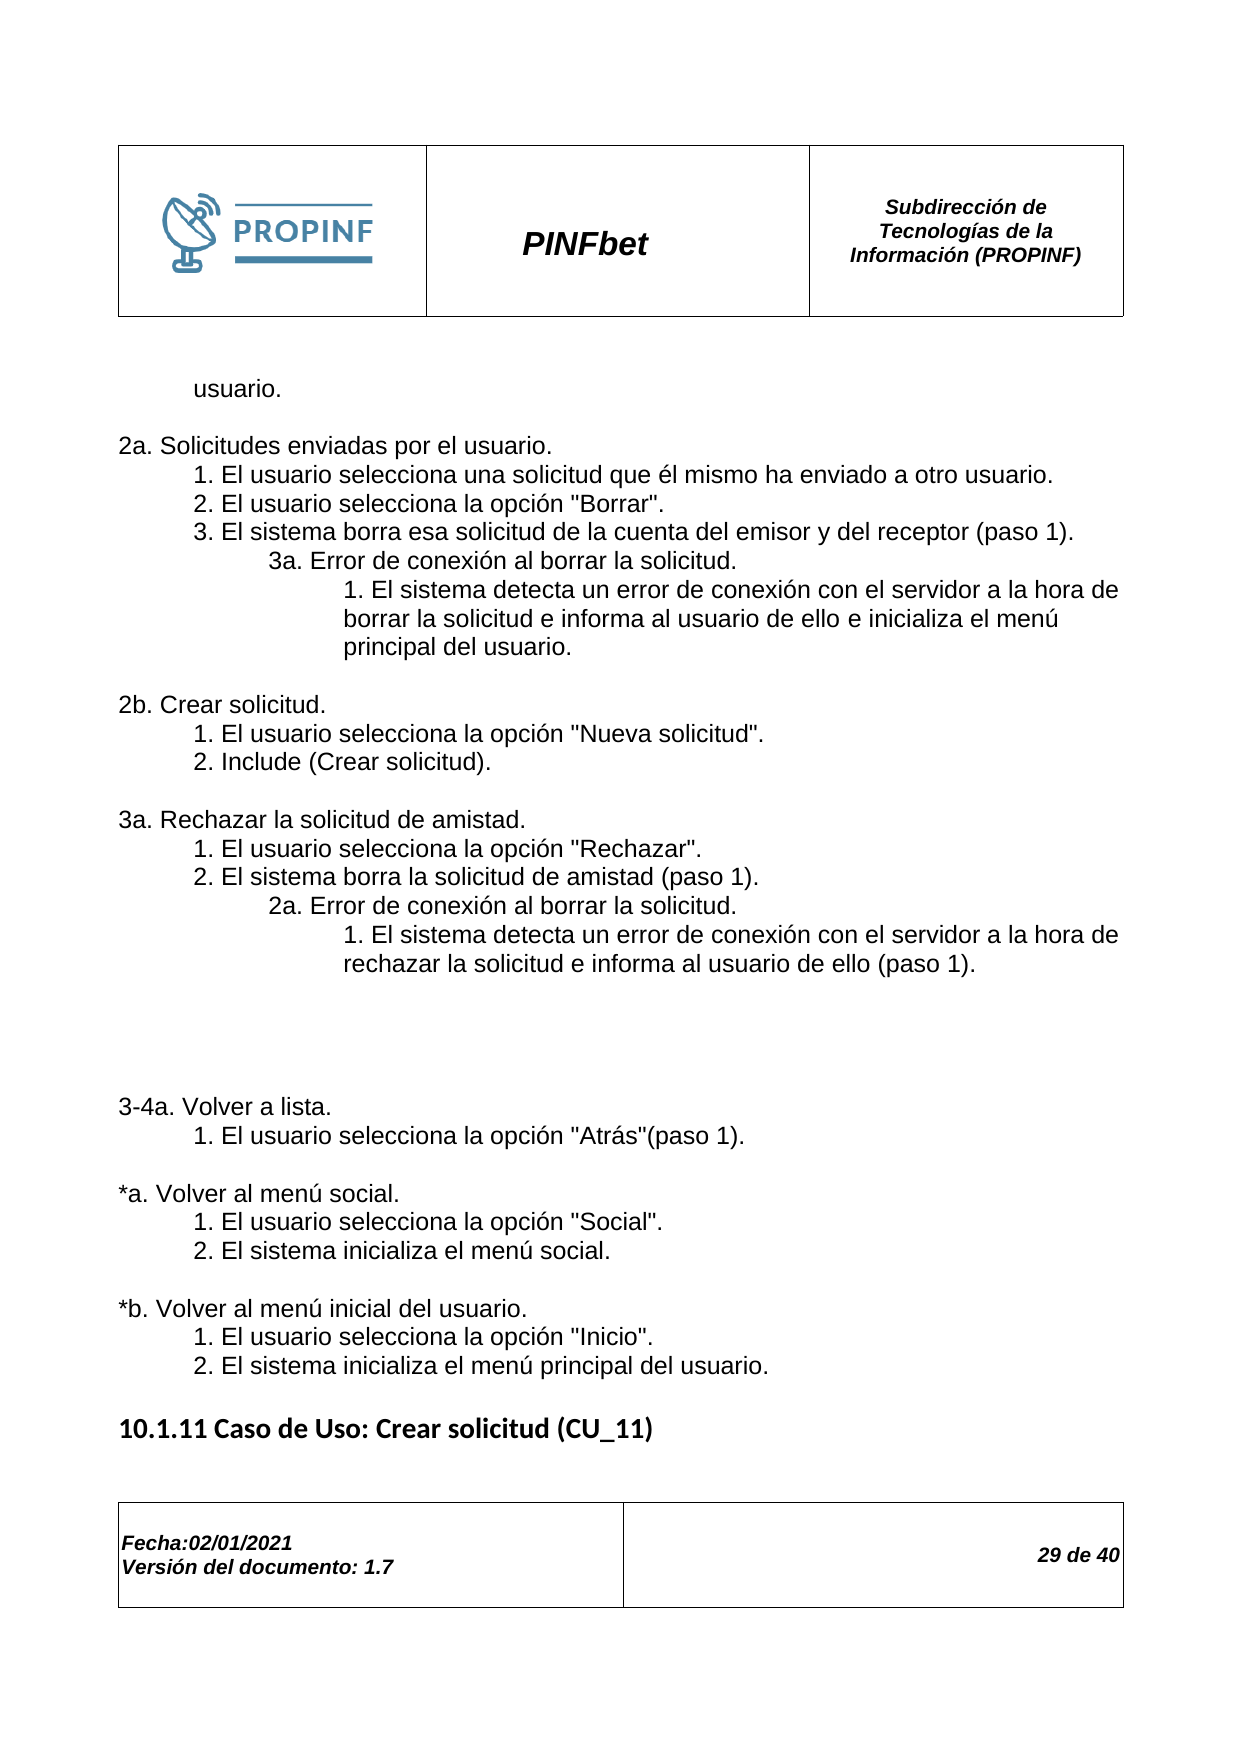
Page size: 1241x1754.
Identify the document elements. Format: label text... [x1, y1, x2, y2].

text 1. El sistema detecta un error de conexión con el servidor a la hora de rechazar la solicitud e informa al usuario de ello (paso 1). [118, 920, 1122, 977]
text usuario. [118, 374, 1122, 402]
text 1. El usuario selecciona la opción "Rechazar". [118, 834, 1122, 862]
text 3. El sistema borra esa solicitud de la cuenta del emisor y del receptor (paso 1). [118, 517, 1122, 546]
text 2a. Error de conexión al borrar la solicitud. [118, 891, 1122, 920]
text 10.1.11 Caso de Uso: Crear solicitud (CU_11) [118, 1410, 1122, 1446]
text 1. El usuario selecciona la opción "Nueva solicitud". [118, 719, 1122, 747]
text *b. Volver al menú inicial del usuario. [118, 1294, 1122, 1322]
text 2. Include (Crear solicitud). [118, 747, 1122, 776]
text 1. El sistema detecta un error de conexión con el servidor a la hora de borrar la solicitud e informa al usuario de ello e inicializa el menú principal del usuario. [118, 575, 1122, 661]
text *a. Volver al menú social. [118, 1179, 1122, 1207]
text 2. El sistema borra la solicitud de amistad (paso 1). [118, 862, 1122, 891]
text 2a. Solicitudes enviadas por el usuario. [118, 431, 1122, 460]
text 1. El usuario selecciona la opción "Inicio". [118, 1322, 1122, 1351]
text 2. El sistema inicializa el menú social. [118, 1236, 1122, 1265]
text 3a. Error de conexión al borrar la solicitud. [118, 546, 1122, 575]
text 1. El usuario selecciona la opción "Social". [118, 1207, 1122, 1236]
text 1. El usuario selecciona una solicitud que él mismo ha enviado a otro usuario. [118, 460, 1122, 489]
text 3a. Rechazar la solicitud de amistad. [118, 805, 1122, 834]
text 3-4a. Volver a lista. [118, 1092, 1122, 1121]
text 2. El usuario selecciona la opción "Borrar". [118, 489, 1122, 517]
text 2. El sistema inicializa el menú principal del usuario. [118, 1351, 1122, 1380]
picture [126, 170, 414, 301]
text 1. El usuario selecciona la opción "Atrás"(paso 1). [118, 1121, 1122, 1150]
text 2b. Crear solicitud. [118, 690, 1122, 719]
